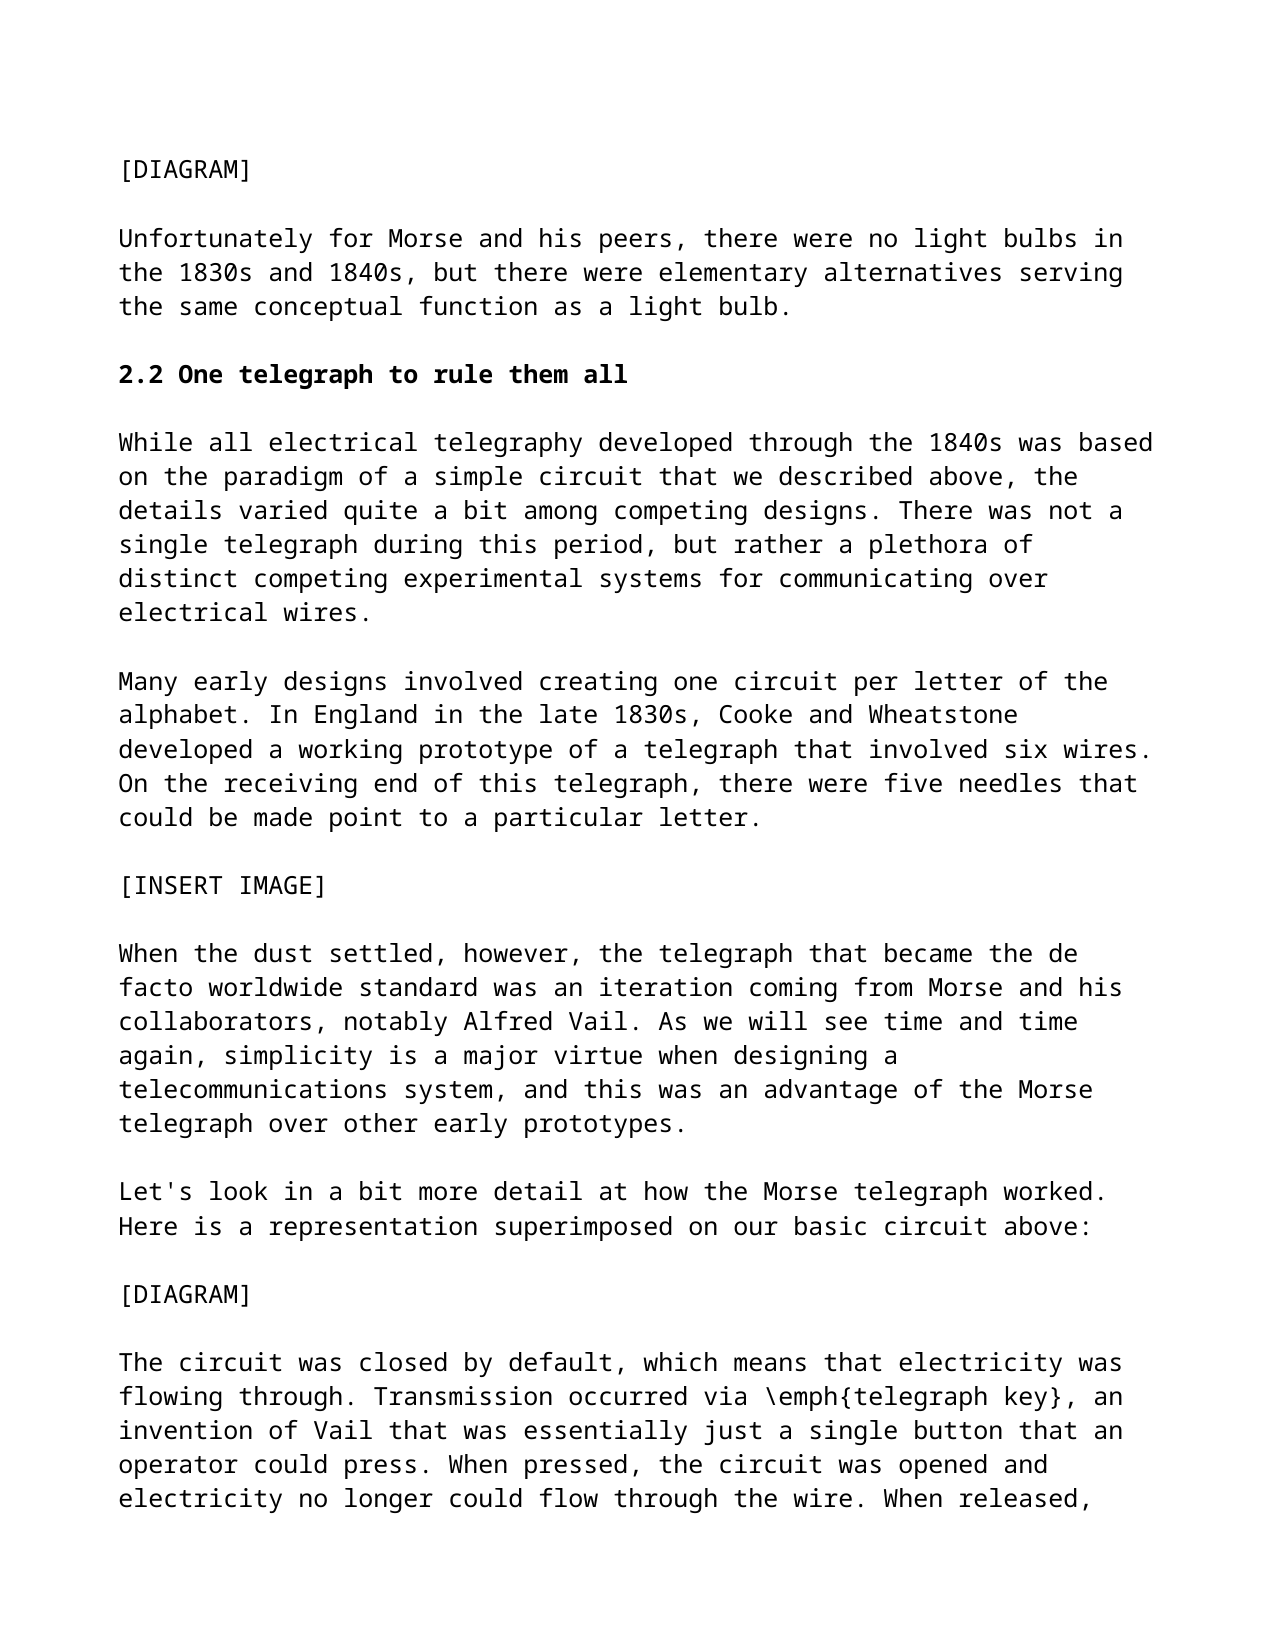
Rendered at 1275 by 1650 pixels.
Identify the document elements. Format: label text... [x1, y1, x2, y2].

text When the dust settled, however, the telegraph that became the de facto worldwide standard was an iteration coming from Morse and his collaborators, notably Alfred Vail. As we will see time and time again, simplicity is a major virtue when designing a telecommunications system, and this was an advantage of the Morse telegraph over other early prototypes. [118, 936, 1157, 1140]
text 2.2 One telegraph to rule them all [118, 357, 1157, 391]
text [INSERT IMAGE] [118, 867, 1157, 902]
text Unfortunately for Morse and his peers, there were no light bulbs in the 1830s and 1840s, but there were elementary alternatives serving the same conceptual function as a light bulb. [118, 220, 1157, 322]
text [DIAGRAM] [118, 1276, 1157, 1310]
text Let's look in a bit more detail at how the Morse telegraph worked. Here is a representation superimposed on our basic circuit above: [118, 1174, 1157, 1242]
text Many early designs involved creating one circuit per letter of the alphabet. In England in the late 1830s, Cooke and Wheatstone developed a working prototype of a telegraph that involved six wires. On the receiving end of this telegraph, there were five needles that could be made point to a particular letter. [118, 663, 1157, 833]
text [DIAGRAM] [118, 152, 1157, 186]
text While all electrical telegraphy developed through the 1840s was based on the paradigm of a simple circuit that we described above, the details varied quite a bit among competing designs. There was not a single telegraph during this period, but rather a plethora of distinct competing experimental systems for communicating over electrical wires. [118, 425, 1157, 629]
text The circuit was closed by default, which means that electricity was flowing through. Transmission occurred via \emph{telegraph key}, an invention of Vail that was essentially just a single button that an operator could press. When pressed, the circuit was opened and electricity no longer could flow through the wire. When released, [118, 1344, 1157, 1515]
